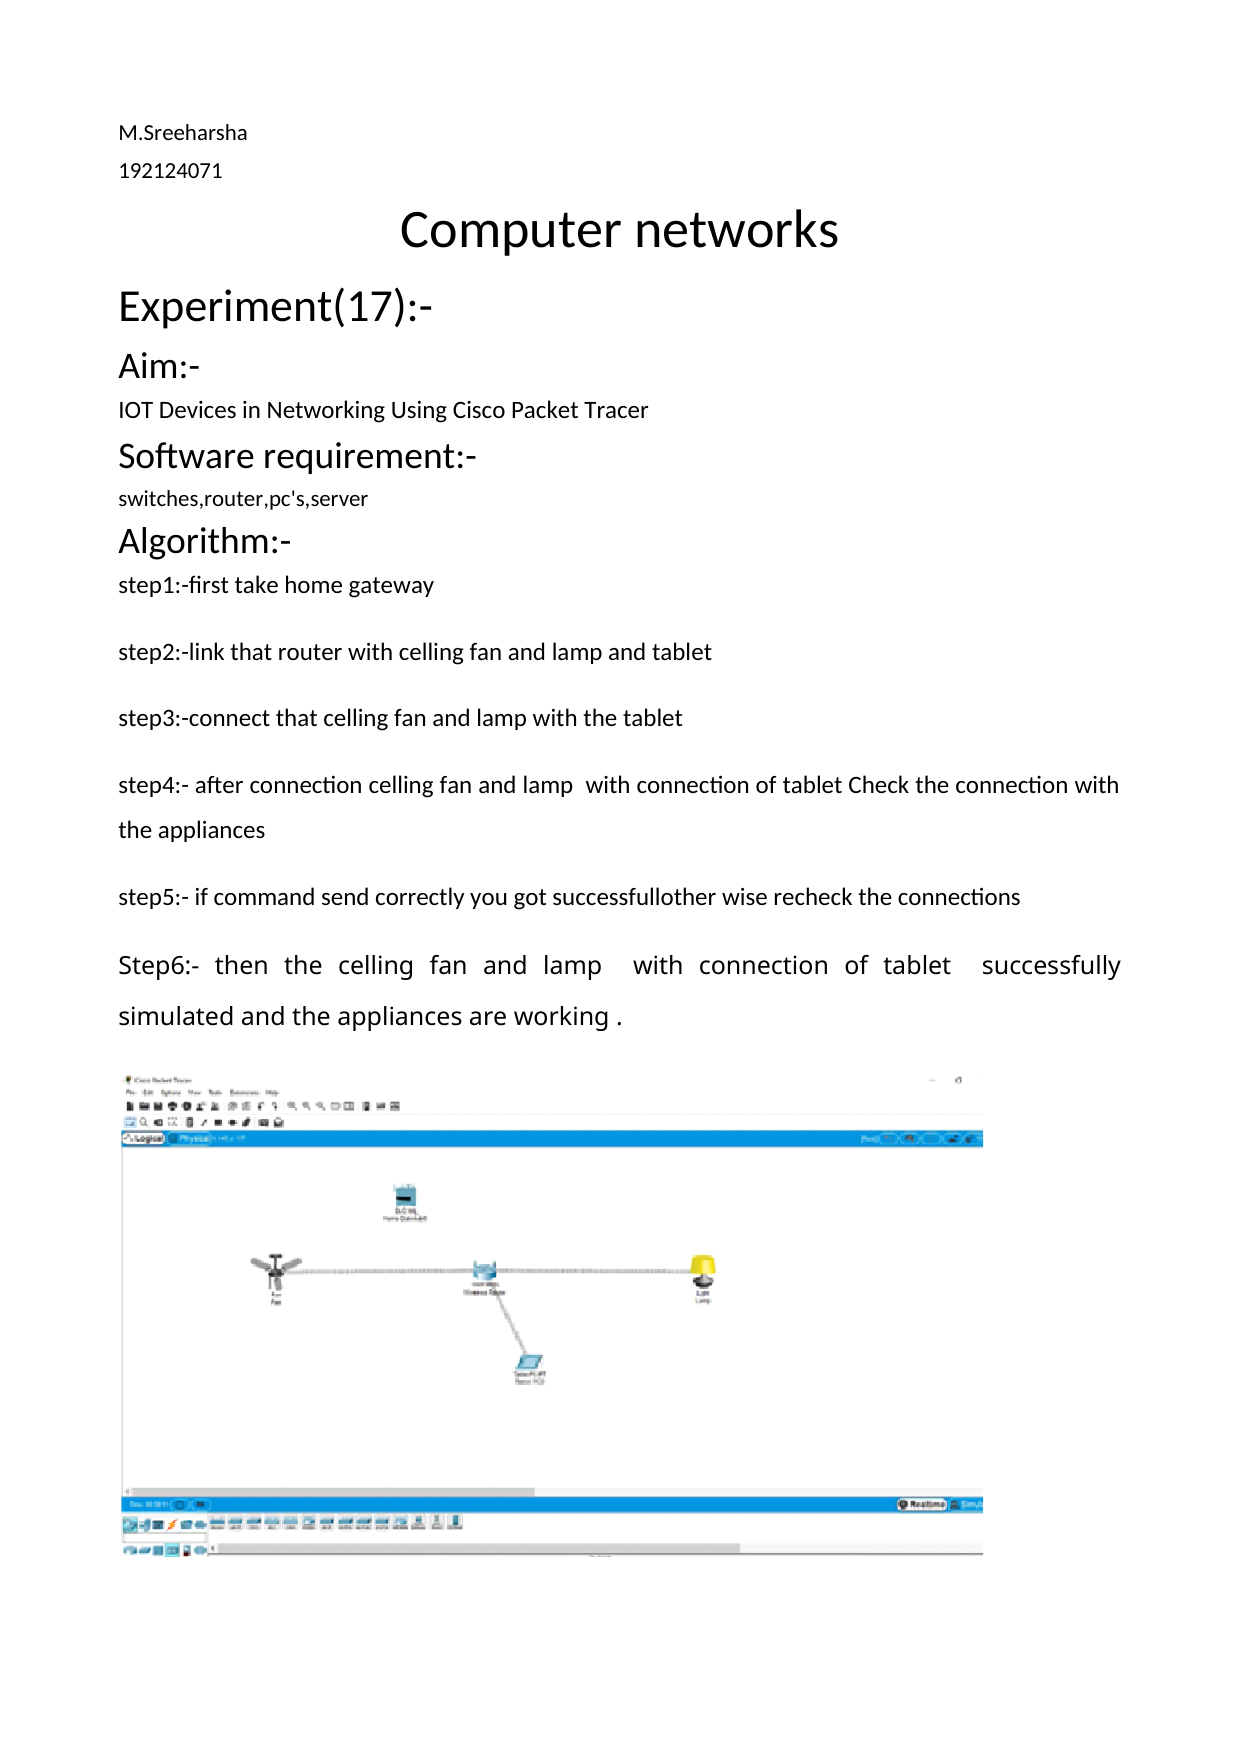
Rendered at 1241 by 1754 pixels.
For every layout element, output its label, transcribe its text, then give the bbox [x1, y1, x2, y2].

text step2:-link that router with celling fan and lamp and tablet [118, 636, 1122, 666]
text step1:-first take home gateway [118, 569, 1122, 600]
text IOT Devices in Networking Using Cisco Packet Tracer Software requirement:- [118, 394, 1122, 477]
text step4:- after connection celling fan and lamp with connection of tablet Check the connection with the appliances [118, 769, 1122, 845]
text Step6:- then the celling fan and lamp with connection of tablet successfully simulated and the appliances are working . [118, 948, 1122, 1033]
text switches,router,pc's,server [118, 484, 1122, 512]
text M.Sreeharsha [118, 118, 1122, 146]
text Aim:- [118, 342, 1122, 387]
text 192124071 [118, 157, 1122, 184]
text step3:-connect that celling fan and lamp with the tablet [118, 702, 1122, 733]
text Experiment(17):- [118, 277, 1122, 333]
text step5:- if command send correctly you got successfullother wise recheck the connections [118, 881, 1122, 912]
text Computer networks [118, 195, 1122, 261]
text Algorithm:- [118, 517, 1122, 562]
